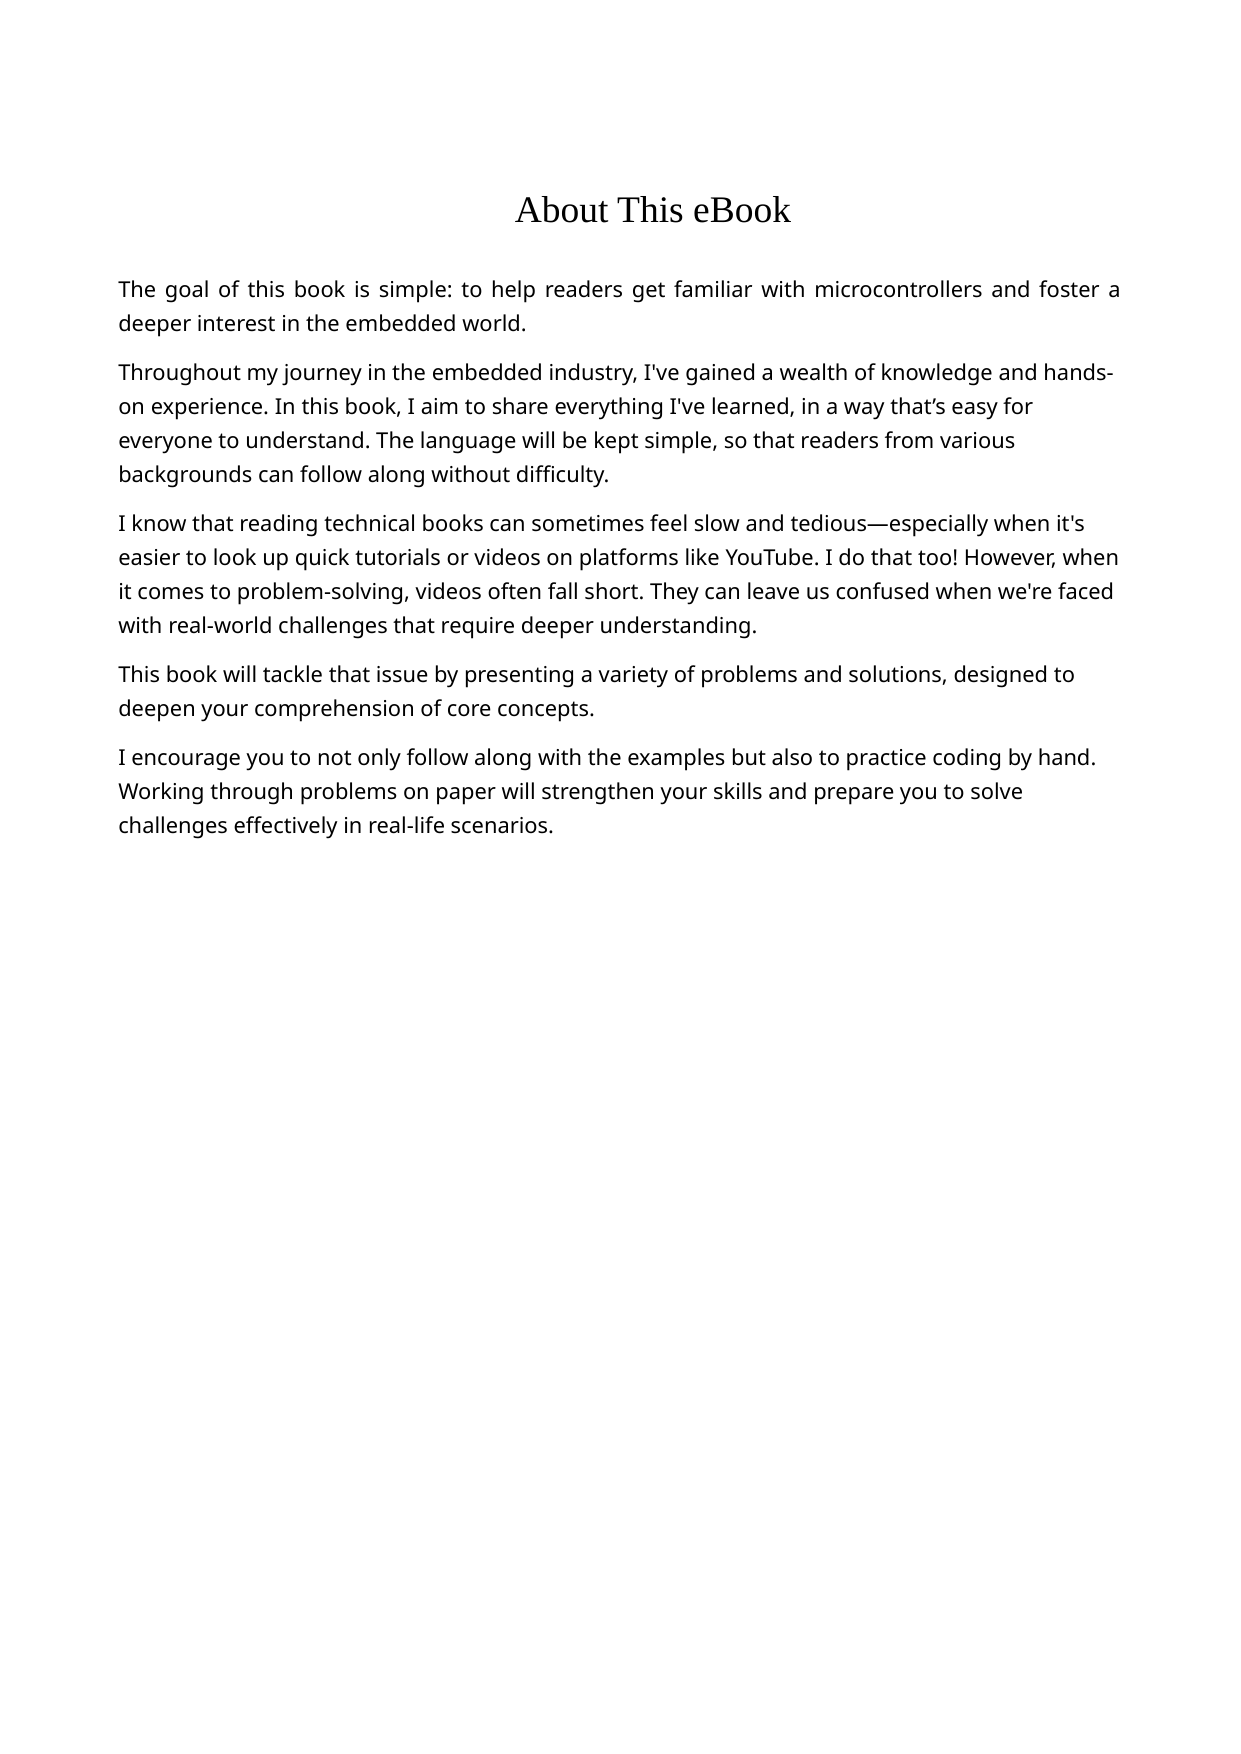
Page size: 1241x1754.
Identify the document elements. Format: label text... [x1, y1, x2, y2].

text The goal of this book is simple: to help readers get familiar with microcontrollers and foster a deeper interest in the embedded world. [118, 274, 1122, 338]
text About This eBook [118, 188, 1122, 231]
text Throughout my journey in the embedded industry, I've gained a wealth of knowledge and hands-on experience. In this book, I aim to share everything I've learned, in a way that’s easy for everyone to understand. The language will be kept simple, so that readers from various backgrounds can follow along without difficulty. [118, 357, 1122, 489]
text I know that reading technical books can sometimes feel slow and tedious—especially when it's easier to look up quick tutorials or videos on platforms like YouTube. I do that too! However, when it comes to problem-solving, videos often fall short. They can leave us confused when we're faced with real-world challenges that require deeper understanding. [118, 508, 1122, 640]
text I encourage you to not only follow along with the examples but also to practice coding by hand. Working through problems on paper will strengthen your skills and prepare you to solve challenges effectively in real-life scenarios. [118, 742, 1122, 840]
text This book will tackle that issue by presenting a variety of problems and solutions, designed to deepen your comprehension of core concepts. [118, 659, 1122, 723]
